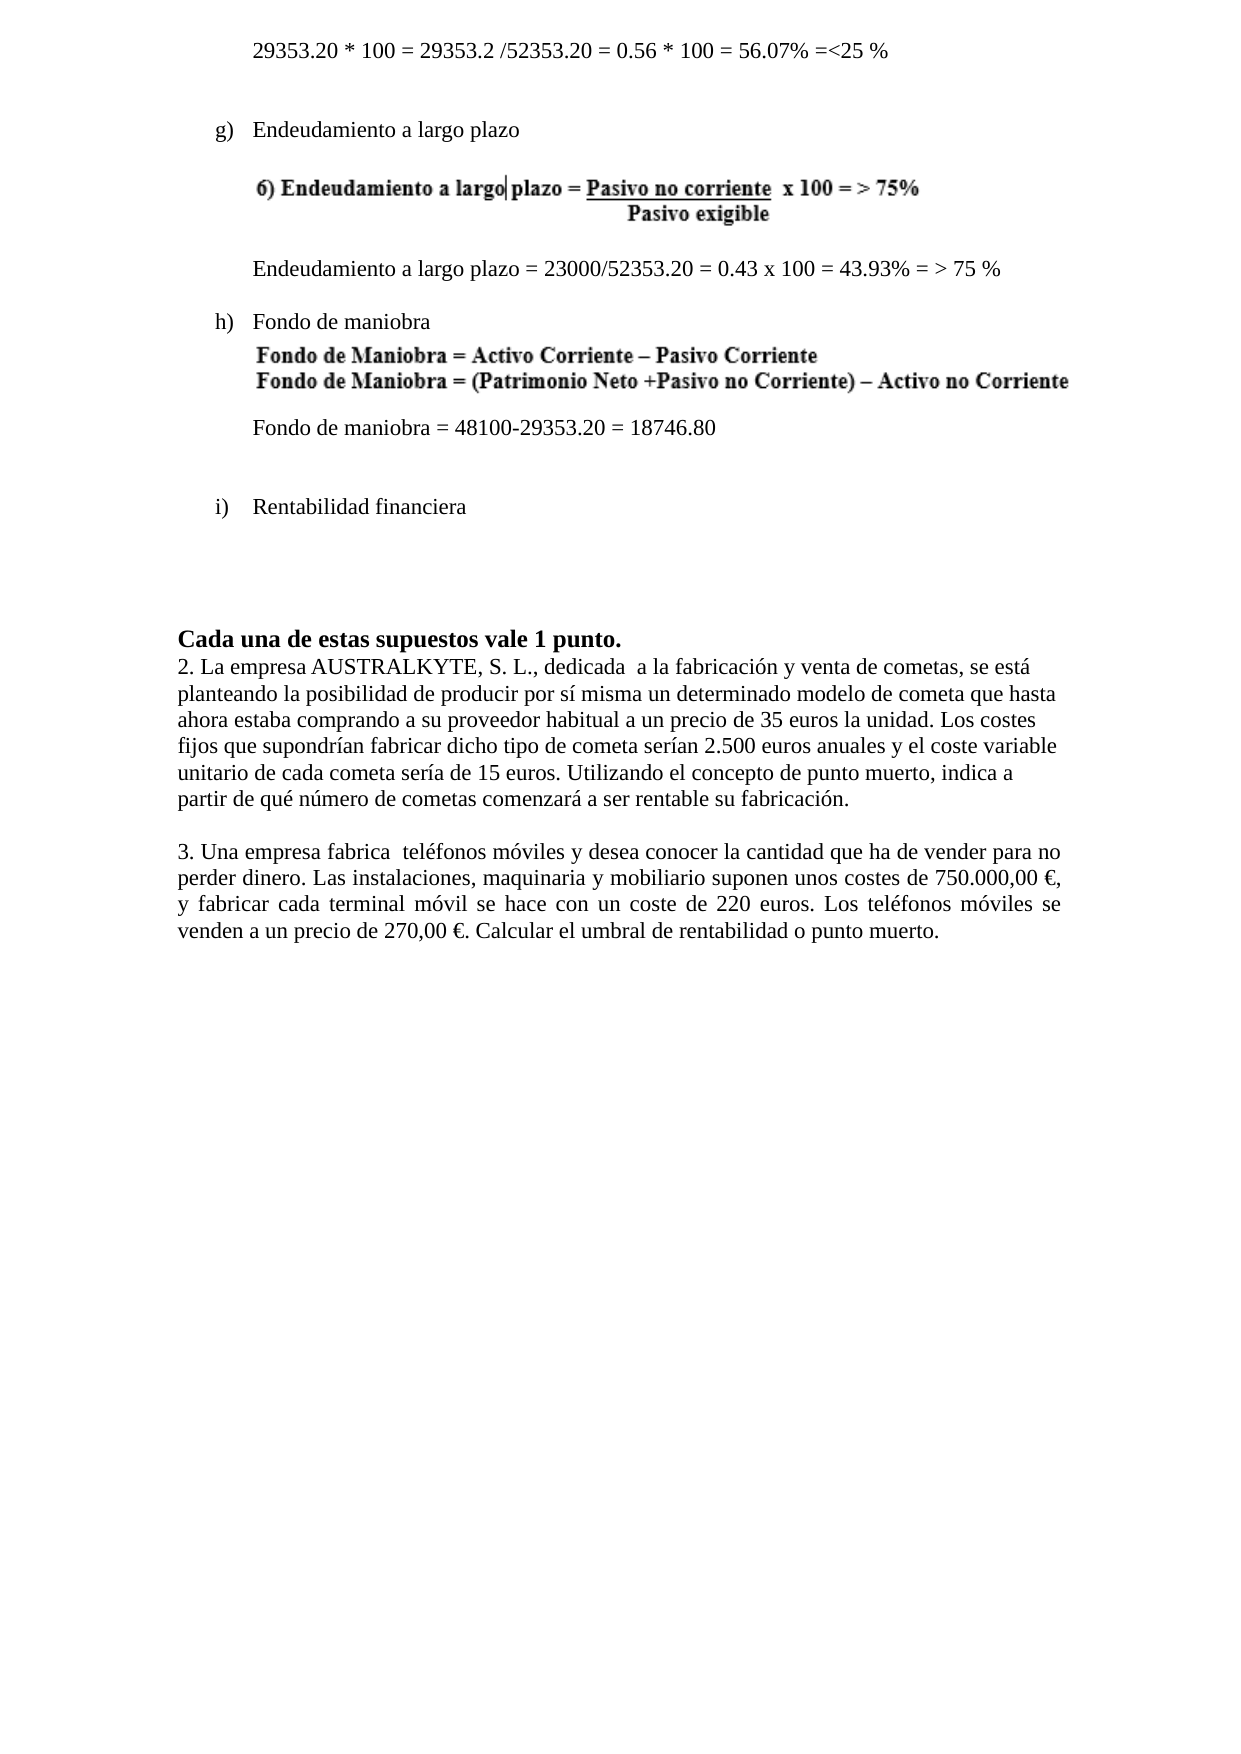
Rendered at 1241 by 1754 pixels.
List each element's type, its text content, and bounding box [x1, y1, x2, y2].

text Endeudamiento a largo plazo = 23000/52353.20 = 0.43 x 100 = 43.93% = > 75 % [252, 255, 1063, 281]
list Endeudamiento a largo plazo [215, 117, 1063, 143]
list Fondo de maniobra [215, 308, 1063, 334]
text Cada una de estas supuestos vale 1 punto. [177, 624, 1063, 653]
text 29353.20 * 100 = 29353.2 /52353.20 = 0.56 * 100 = 56.07% =<25 % [252, 37, 1063, 64]
text 3. Una empresa fabrica teléfonos móviles y desea conocer la cantidad que ha de vender para no perder dinero. Las instalaciones, maquinaria y mobiliario suponen unos costes de 750.000,00 €, y fabricar cada terminal móvil se hace con un coste de 220 euros. Los teléfonos móviles se venden a un precio de 270,00 €. Calcular el umbral de rentabilidad o punto muerto. [177, 838, 1063, 943]
list Rentabilidad financiera [215, 493, 1063, 519]
text Fondo de maniobra = 48100-29353.20 = 18746.80 [252, 414, 1063, 440]
text 2. La empresa AUSTRALKYTE, S. L., dedicada a la fabricación y venta de cometas, se está planteando la posibilidad de producir por sí misma un determinado modelo de cometa que hasta ahora estaba comprando a su proveedor habitual a un precio de 35 euros la unidad. Los costes fijos que supondrían fabricar dicho tipo de cometa serían 2.500 euros anuales y el coste variable unitario de cada cometa sería de 15 euros. Utilizando el concepto de punto muerto, indica a partir de qué número de cometas comenzará a ser rentable su fabricación. [177, 653, 1063, 811]
